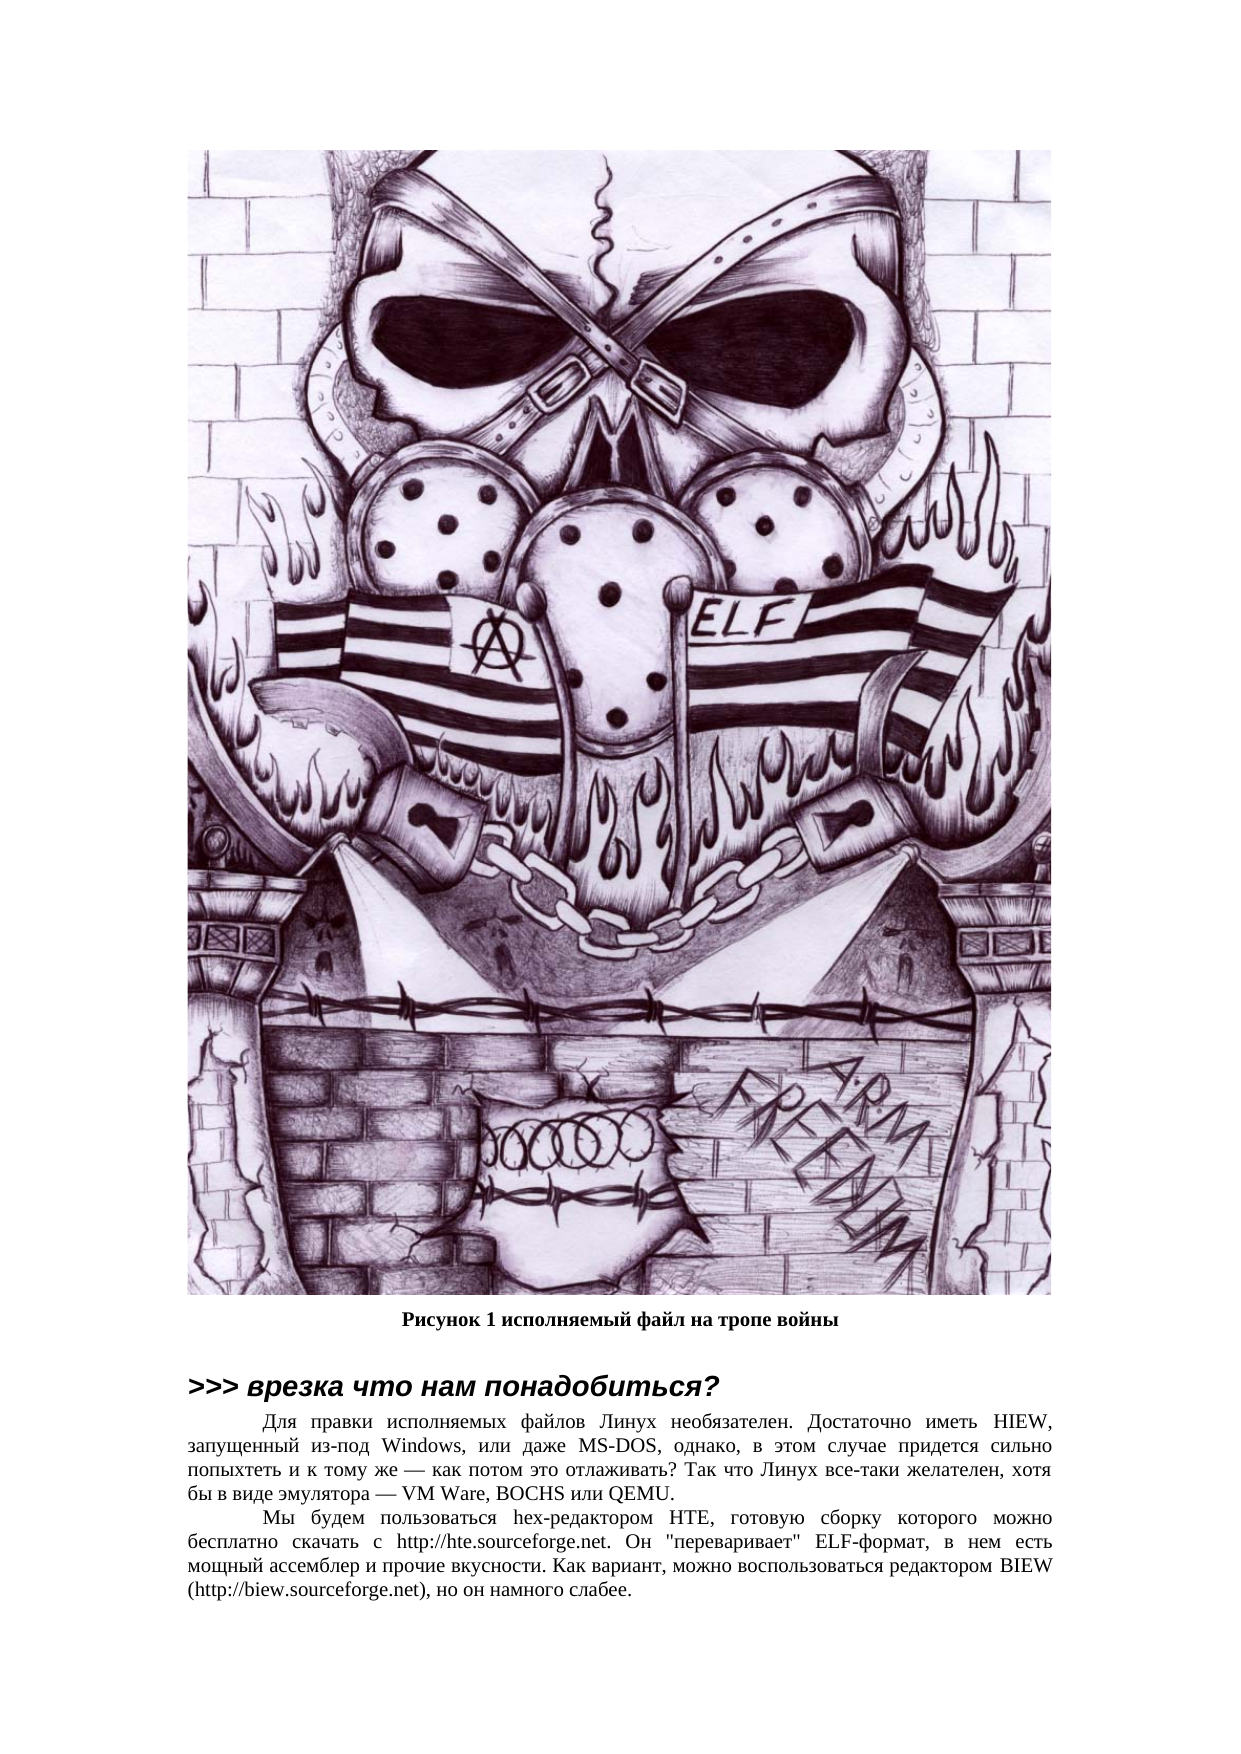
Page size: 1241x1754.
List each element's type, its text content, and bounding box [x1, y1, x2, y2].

picture [187, 150, 1052, 1295]
text Рисунок 1 исполняемый файл на тропе войны [187, 1307, 1053, 1331]
text Мы будем пользоваться hex-редактором HTE, готовую сборку которого можно бесплатно скачать с http://hte.sourceforge.net. Он "переваривает" ELF-формат, в нем есть мощный ассемблер и прочие вкусности. Как вариант, можно воспользоваться редактором BIEW (http://biew.sourceforge.net), но он намного слабее. [187, 1505, 1053, 1601]
text Для правки исполняемых файлов Линух необязателен. Достаточно иметь HIEW, запущенный из-под Windows, или даже MS-DOS, однако, в этом случае придется сильно попыхтеть и к тому же — как потом это отлаживать? Так что Линух все-таки желателен, хотя бы в виде эмулятора — VM Ware, BOCHS или QEMU. [187, 1409, 1053, 1505]
subtitle >>> врезка что нам понадобиться? [187, 1369, 1053, 1402]
